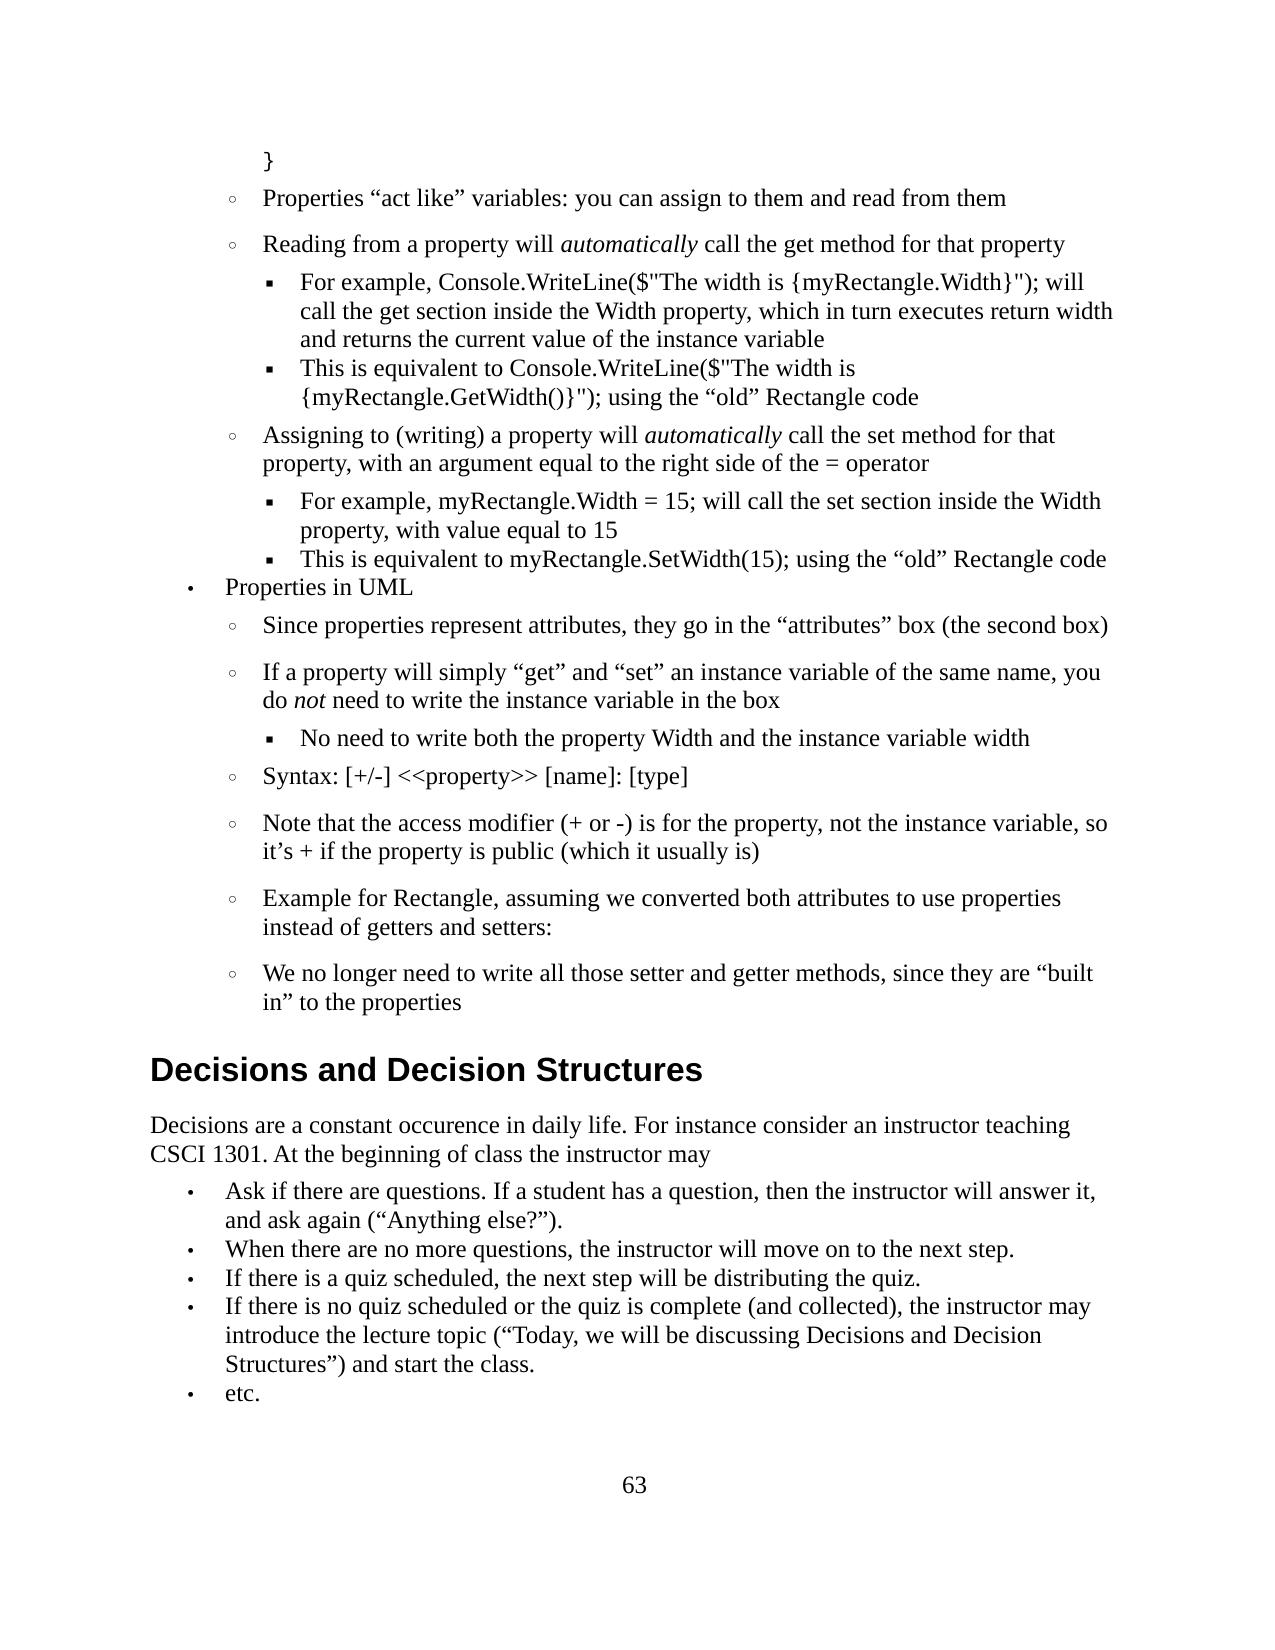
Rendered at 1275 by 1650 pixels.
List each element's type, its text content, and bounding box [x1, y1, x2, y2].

list If a property will simply “get” and “set” an instance variable of the same name, you do not need to write the instance variable in the box [225, 657, 1125, 714]
list If there is a quiz scheduled, the next step will be distributing the quiz. [187, 1263, 1125, 1291]
list No need to write both the property Width and the instance variable width [262, 723, 1125, 752]
list Since properties represent attributes, they go in the “attributes” box (the second box) [225, 610, 1125, 639]
list Properties in UML [187, 572, 1125, 601]
subtitle Decisions and Decision Structures [150, 1050, 1125, 1088]
list For example, Console.WriteLine($"The width is {myRectangle.Width}"); will call the get section inside the Width property, which in turn executes return width and returns the current value of the instance variable [262, 267, 1125, 353]
list Note that the access modifier (+ or -) is for the property, not the instance variable, so it’s + if the property is public (which it usually is) [225, 808, 1125, 865]
list If there is no quiz scheduled or the quiz is complete (and collected), the instructor may introduce the lecture topic (“Today, we will be discussing Decisions and Decision Structures”) and start the class. [187, 1291, 1125, 1378]
list Syntax: [+/-] <<property>> [name]: [type] [225, 761, 1125, 790]
list This is equivalent to myRectangle.SetWidth(15); using the “old” Rectangle code [262, 544, 1125, 572]
list This is equivalent to Console.WriteLine($"The width is {myRectangle.GetWidth()}"); using the “old” Rectangle code [262, 353, 1125, 411]
list } [225, 150, 1125, 174]
list Example for Rectangle, assuming we converted both attributes to use properties instead of getters and setters: [225, 883, 1125, 941]
list Ask if there are questions. If a student has a question, then the instructor will answer it, and ask again (“Anything else?”). [187, 1176, 1125, 1234]
list When there are no more questions, the instructor will move on to the next step. [187, 1234, 1125, 1263]
list etc. [187, 1378, 1125, 1406]
list Assigning to (writing) a property will automatically call the set method for that property, with an argument equal to the right side of the = operator [225, 420, 1125, 477]
list We no longer need to write all those setter and getter methods, since they are “built in” to the properties [225, 958, 1125, 1016]
list For example, myRectangle.Width = 15; will call the set section inside the Width property, with value equal to 15 [262, 486, 1125, 544]
text Decisions are a constant occurence in daily life. For instance consider an instructor teaching CSCI 1301. At the beginning of class the instructor may [150, 1110, 1125, 1167]
list Reading from a property will automatically call the get method for that property [225, 229, 1125, 258]
list Properties “act like” variables: you can assign to them and read from them [225, 183, 1125, 211]
